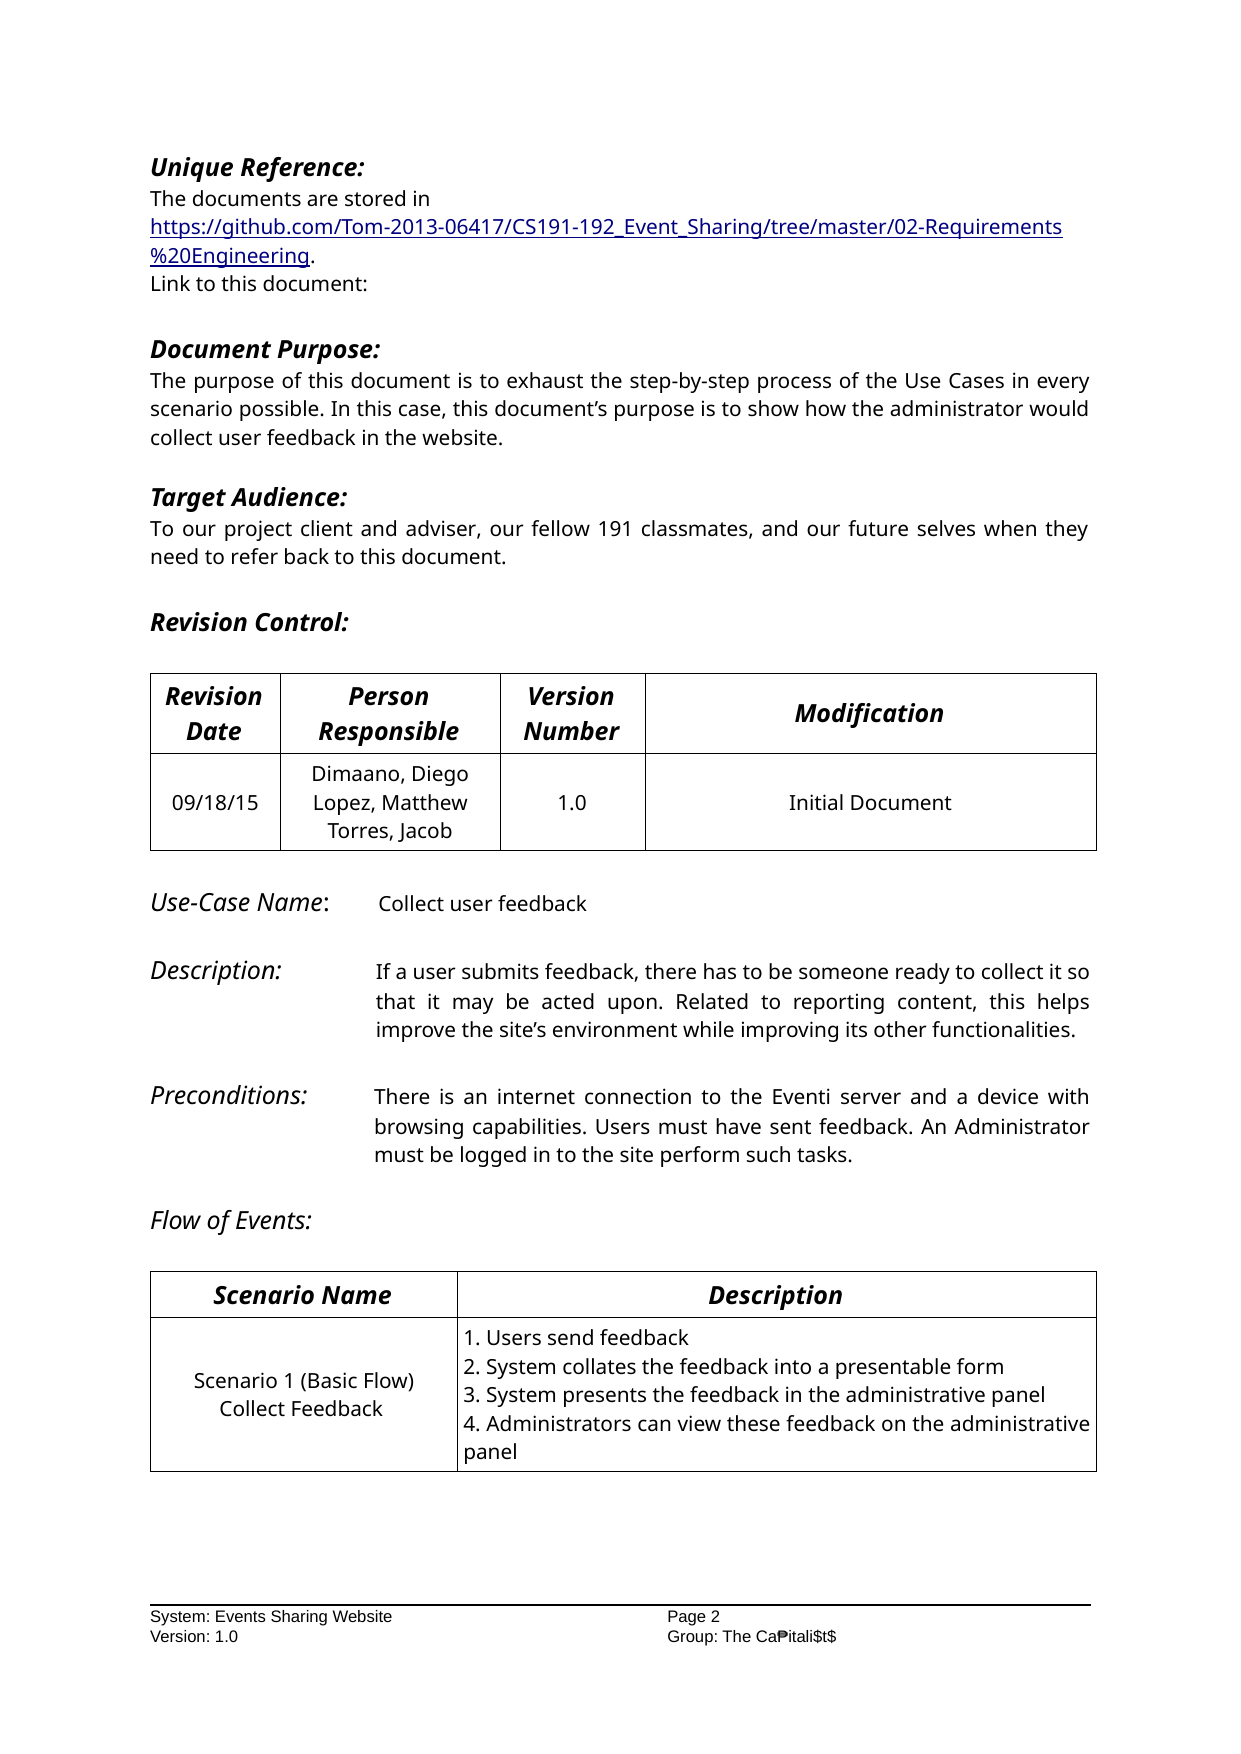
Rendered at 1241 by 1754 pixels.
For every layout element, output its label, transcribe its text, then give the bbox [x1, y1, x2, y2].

table_header Scenario Name [151, 1272, 457, 1317]
table_header Version Number [501, 674, 645, 753]
subtitle The documents are stored in https://github.com/Tom-2013-06417/CS191-192_Event_Sharing/tree/master/02-Requirements%20Engineering. [150, 184, 1091, 269]
text To our project client and adviser, our fellow 191 classmates, and our future selves when they need to refer back to this document. [150, 514, 1091, 571]
text Use-Case Name: Collect user feedback [150, 885, 1091, 919]
table_cell Initial Document [646, 754, 1096, 850]
table_header Person Responsible [281, 674, 500, 753]
subtitle Revision Control: [150, 605, 1091, 639]
text Description: If a user submits feedback, there has to be someone ready to collect it so that it may be acted upon. Related to reporting content, this helps improve the site’s environment while improving its other functionalities. [150, 953, 1091, 1044]
table_header Modification [646, 674, 1096, 753]
subtitle The purpose of this document is to exhaust the step-by-step process of the Use Cases in every scenario possible. In this case, this document’s purpose is to show how the administrator would collect user feedback in the website. [150, 366, 1091, 451]
table_cell 1. Users send feedback 2. System collates the feedback into a presentable form 3. System presents the feedback in the administrative panel 4. Administrators can view these feedback on the administrative panel [458, 1318, 1096, 1471]
table_cell 09/18/15 [151, 754, 280, 850]
table_cell Scenario 1 (Basic Flow) Collect Feedback [151, 1318, 457, 1471]
subtitle Link to this document: [150, 269, 1091, 298]
text Flow of Events: [150, 1203, 1091, 1237]
table_header Revision Date [151, 674, 280, 753]
text Preconditions: There is an internet connection to the Eventi server and a device with browsing capabilities. Users must have sent feedback. An Administrator must be logged in to the site perform such tasks. [150, 1078, 1091, 1169]
subtitle Target Audience: [150, 480, 1091, 514]
table_cell 1.0 [501, 754, 645, 850]
subtitle Document Purpose: [150, 332, 1091, 366]
table_cell Dimaano, Diego Lopez, Matthew Torres, Jacob [281, 754, 500, 850]
subtitle Unique Reference: [150, 150, 1091, 184]
table_header Description [458, 1272, 1096, 1317]
